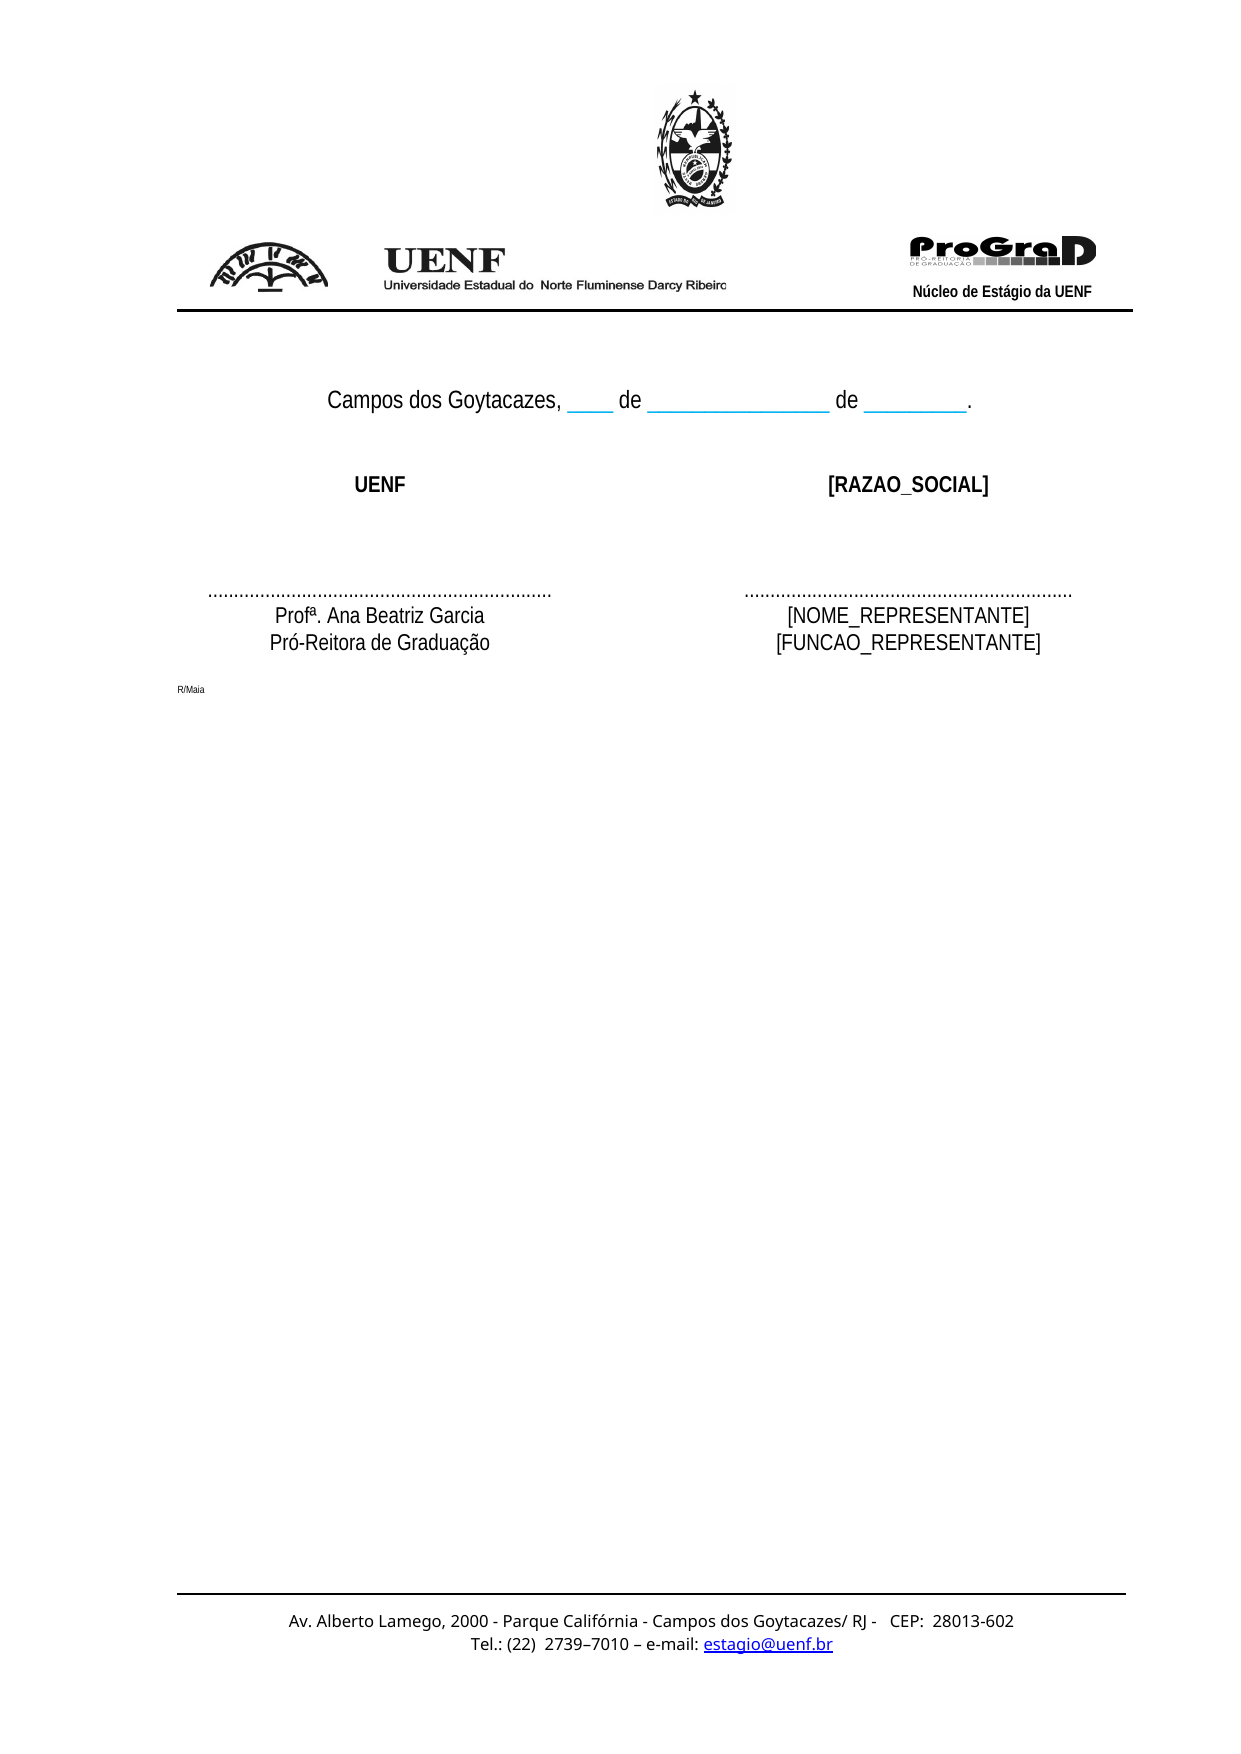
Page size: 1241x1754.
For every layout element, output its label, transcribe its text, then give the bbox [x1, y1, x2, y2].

table_header UENF .................................................................. Profª. Ana Beatriz Garcia Pró-Reitora de Graduação [170, 471, 590, 655]
picture [653, 84, 736, 214]
table_header [590, 471, 702, 655]
text Campos dos Goytacazes, ____ de ________________ de _________. [177, 385, 1122, 413]
picture [209, 242, 328, 292]
picture [384, 248, 727, 292]
text R/Maia [177, 684, 1122, 696]
table_header [RAZAO_SOCIAL] ............................................................... [NOME_REPRESENTANTE] [FUNCAO_REPRESENTANTE] [702, 471, 1115, 655]
